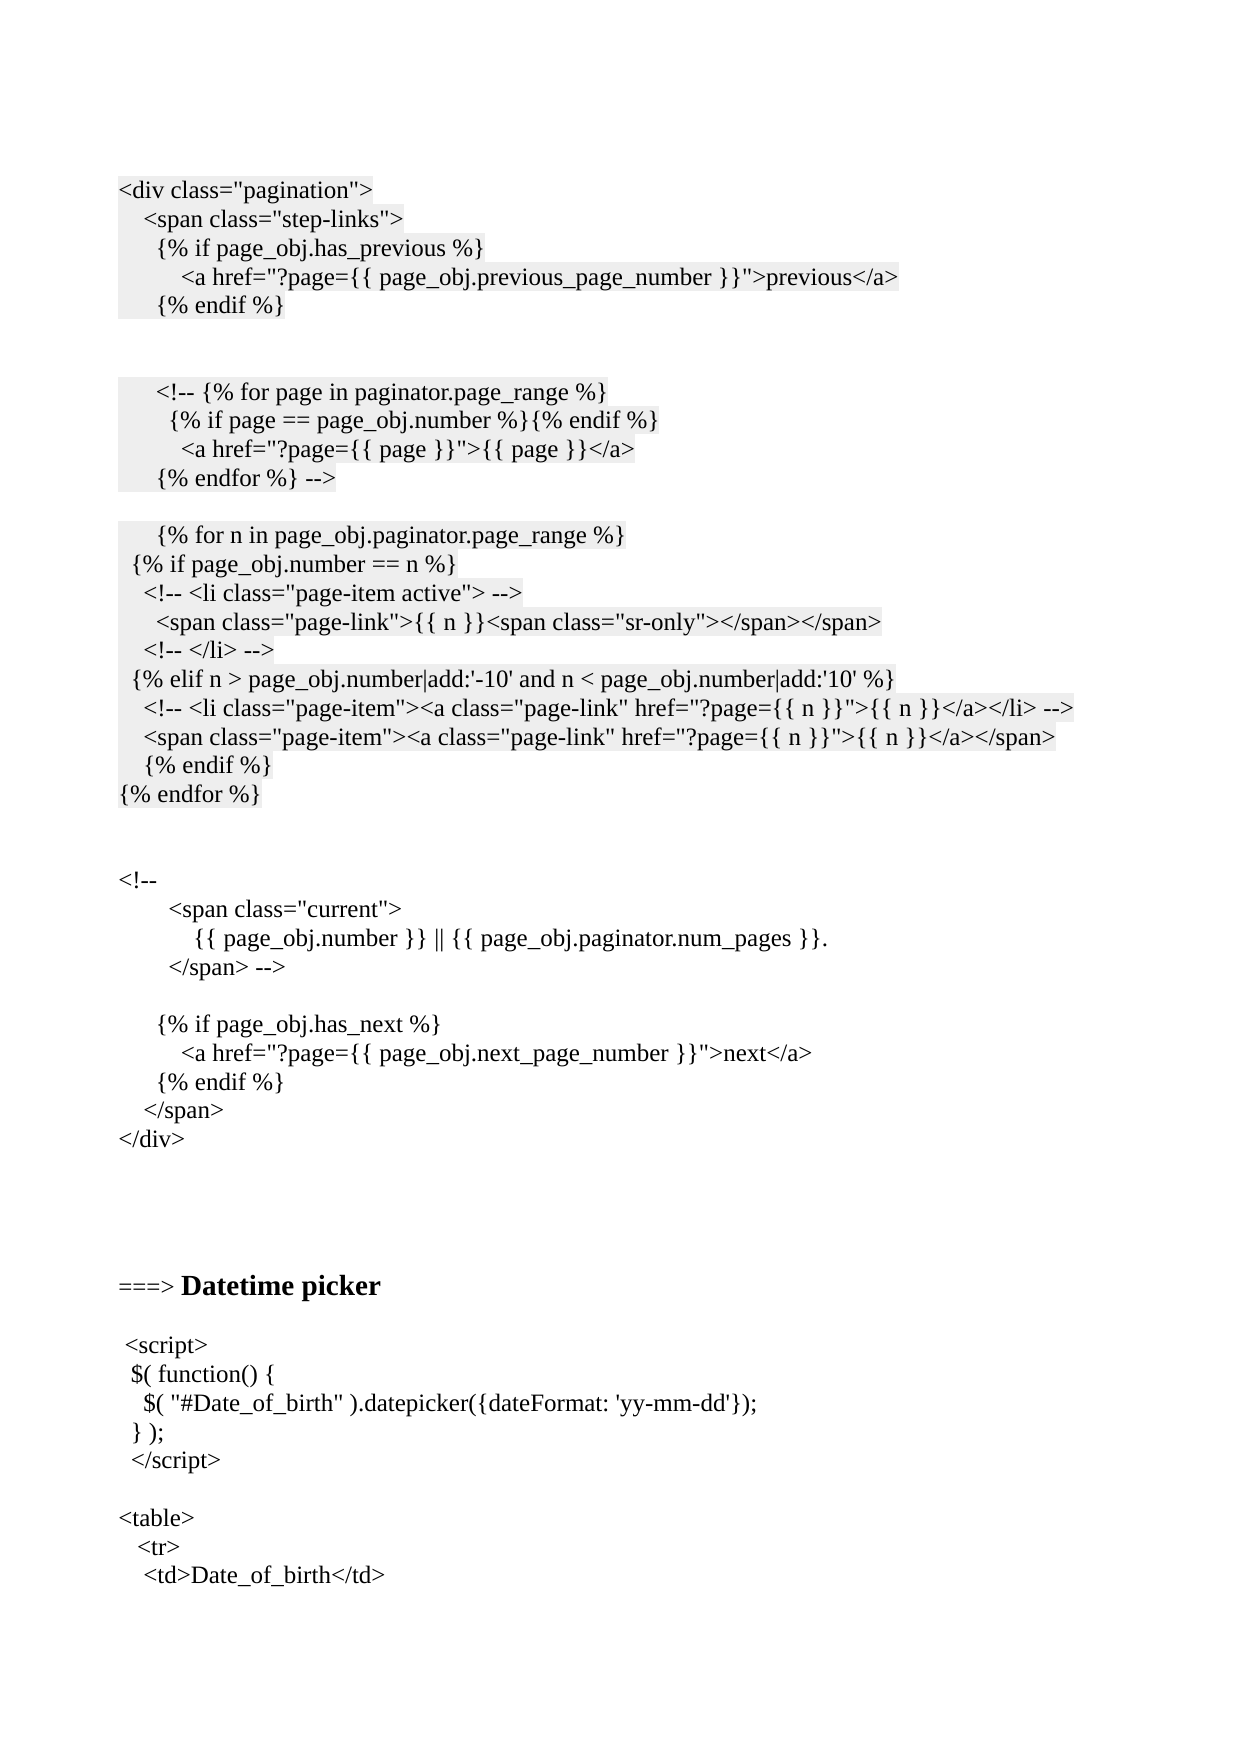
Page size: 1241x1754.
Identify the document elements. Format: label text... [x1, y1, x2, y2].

text <span class="current"> [118, 894, 1122, 923]
text <tr> [118, 1532, 1122, 1560]
text <td>Date_of_birth</td> [118, 1560, 1122, 1589]
text <a href="?page={{ page }}">{{ page }}</a> [118, 434, 1122, 463]
text } ); [118, 1417, 1122, 1445]
text </div> [118, 1124, 1122, 1153]
text {% if page_obj.has_next %} [118, 1009, 1122, 1038]
text ===> Datetime picker [118, 1268, 1122, 1302]
text {% if page == page_obj.number %}{% endif %} [118, 406, 1122, 434]
text {% endif %} [118, 291, 1122, 319]
text </script> [118, 1445, 1122, 1474]
text {% endfor %} --> [118, 463, 1122, 492]
text <a href="?page={{ page_obj.previous_page_number }}">previous</a> [118, 262, 1122, 291]
text <!-- <li class="page-item"><a class="page-link" href="?page={{ n }}">{{ n }}</a></li> --> [118, 693, 1122, 722]
text <!-- {% for page in paginator.page_range %} [118, 377, 1122, 406]
text {% for n in page_obj.paginator.page_range %} [118, 521, 1122, 549]
text $( "#Date_of_birth" ).datepicker({dateFormat: 'yy-mm-dd'}); [118, 1388, 1122, 1417]
text {% if page_obj.has_previous %} [118, 233, 1122, 262]
text <script> [118, 1330, 1122, 1359]
text <div class="pagination"> [118, 176, 1122, 204]
text <!-- <li class="page-item active"> --> [118, 578, 1122, 607]
text <table> [118, 1503, 1122, 1532]
text </span> [118, 1096, 1122, 1124]
text <a href="?page={{ page_obj.next_page_number }}">next</a> [118, 1038, 1122, 1067]
text {% endif %} [118, 751, 1122, 779]
text {% endfor %} [118, 779, 1122, 808]
text <!-- [118, 866, 1122, 894]
text {{ page_obj.number }} || {{ page_obj.paginator.num_pages }}. [118, 923, 1122, 952]
text <span class="page-item"><a class="page-link" href="?page={{ n }}">{{ n }}</a></span> [118, 722, 1122, 751]
text {% if page_obj.number == n %} [118, 549, 1122, 578]
text {% endif %} [118, 1067, 1122, 1096]
text <!-- </li> --> [118, 636, 1122, 664]
text $( function() { [118, 1359, 1122, 1388]
text <span class="page-link">{{ n }}<span class="sr-only"></span></span> [118, 607, 1122, 636]
text <span class="step-links"> [118, 204, 1122, 233]
text </span> --> [118, 952, 1122, 981]
text {% elif n > page_obj.number|add:'-10' and n < page_obj.number|add:'10' %} [118, 664, 1122, 693]
